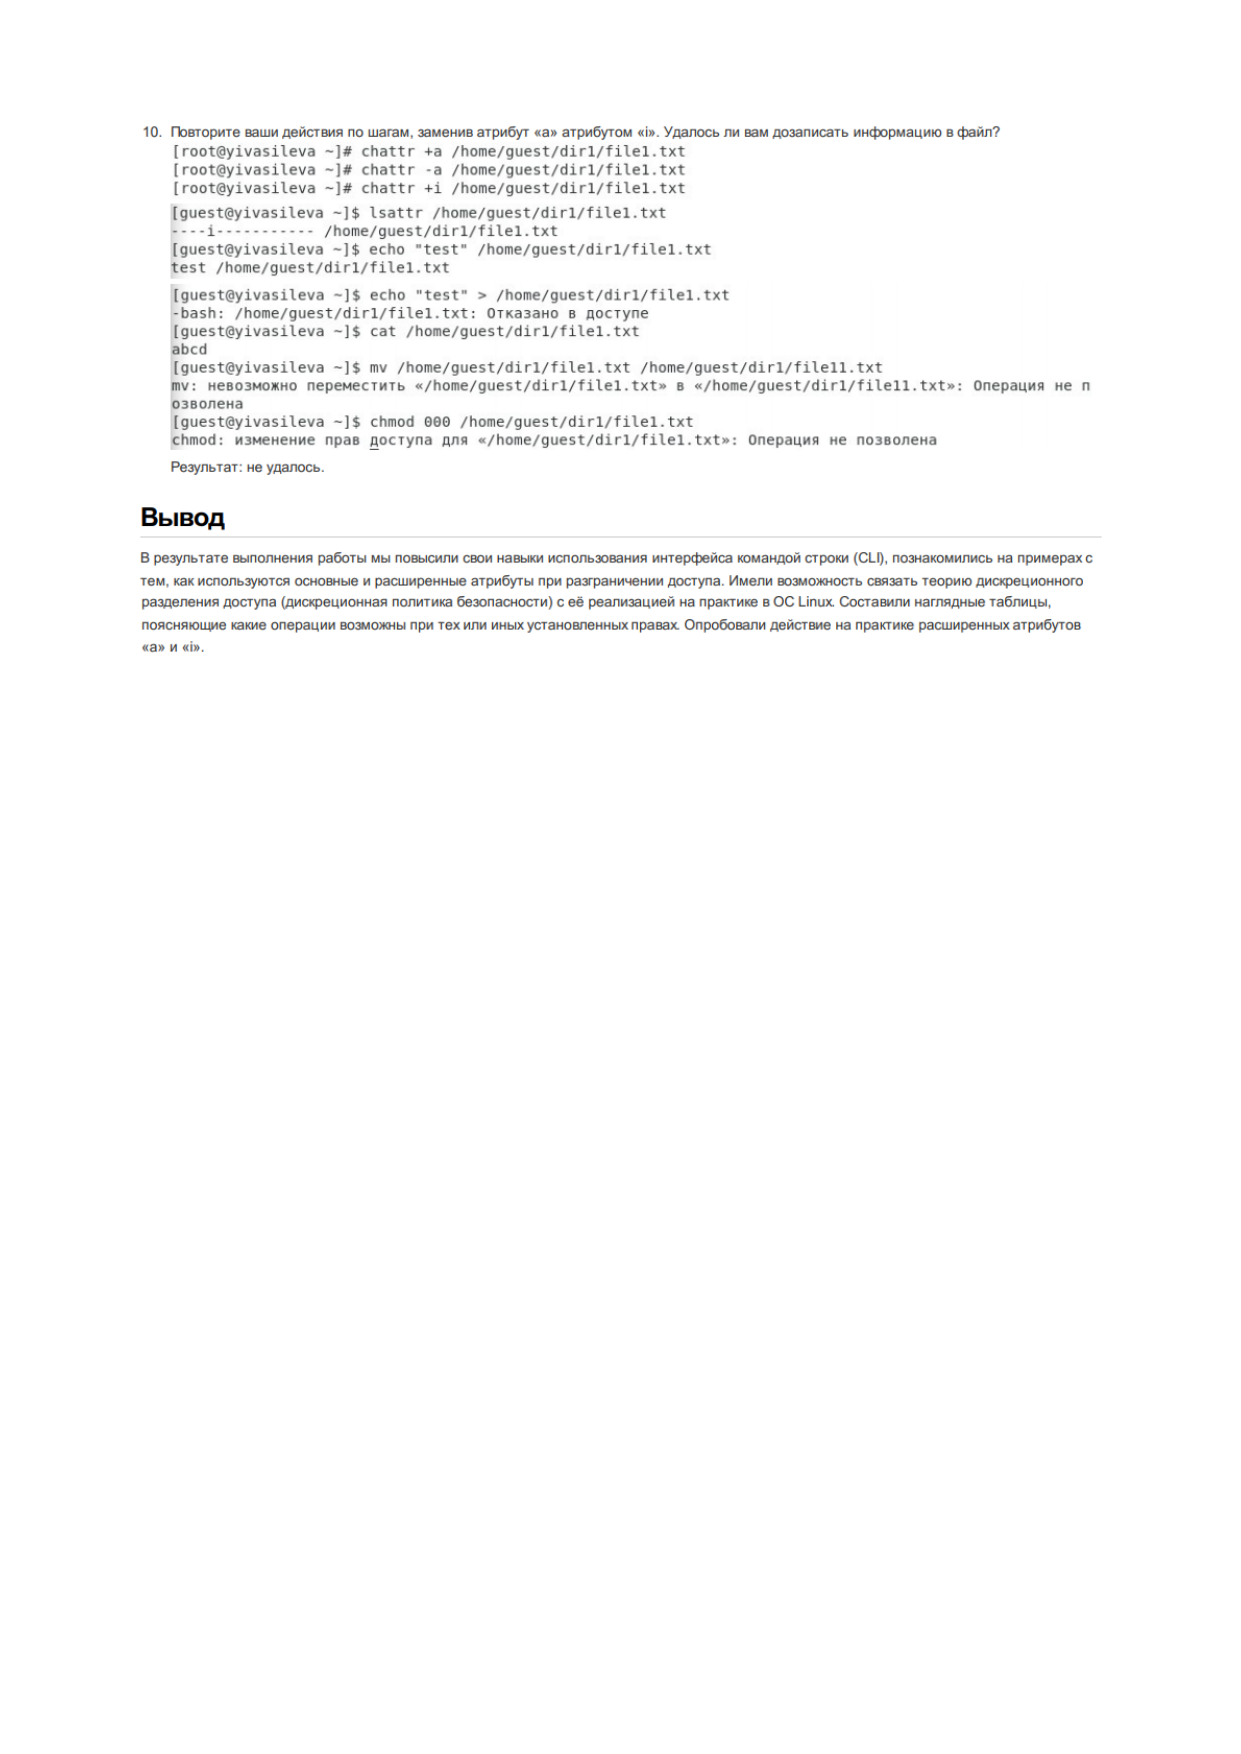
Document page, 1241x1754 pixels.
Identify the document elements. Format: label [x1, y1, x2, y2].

picture [130, 118, 1108, 659]
